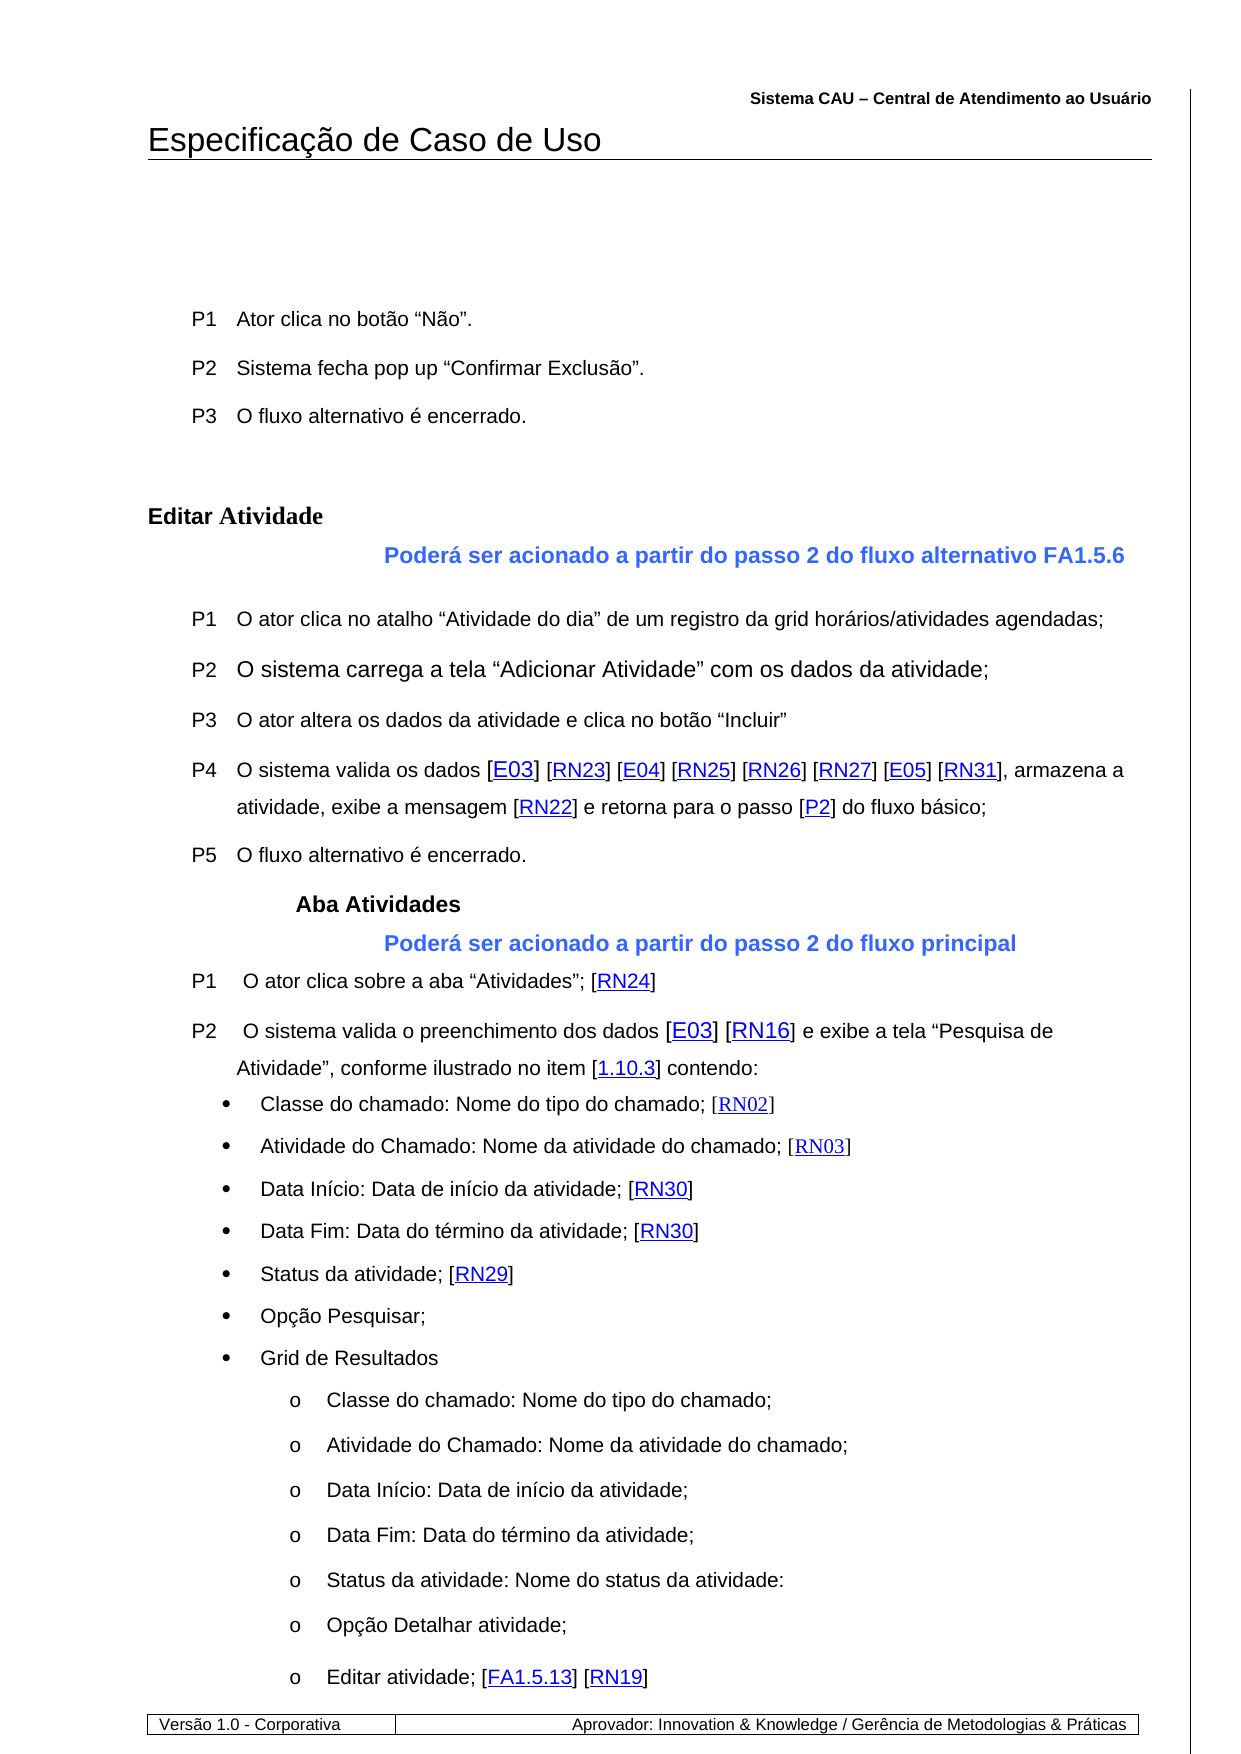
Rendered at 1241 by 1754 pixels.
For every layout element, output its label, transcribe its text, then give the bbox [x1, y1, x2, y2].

list Editar atividade; [FA1.5.13] [RN19] [289, 1664, 1152, 1690]
subtitle Aba Atividades [295, 891, 1152, 918]
list O ator altera os dados da atividade e clica no botão “Incluir” [191, 708, 1152, 732]
text Poderá ser acionado a partir do passo 2 do fluxo principal [384, 930, 1152, 957]
list Classe do chamado: Nome do tipo do chamado; [RN02] [223, 1092, 1152, 1116]
list O sistema carrega a tela “Adicionar Atividade” com os dados da atividade; [191, 656, 1152, 682]
list Atividade do Chamado: Nome da atividade do chamado; [289, 1433, 1152, 1459]
list O sistema valida o preenchimento dos dados [E03] [RN16] e exibe a tela “Pesquisa de Atividade”, conforme ilustrado no item [1.10.3] contendo: [191, 1017, 1152, 1080]
text Poderá ser acionado a partir do passo 2 do fluxo alternativo FA1.5.6 [384, 542, 1152, 568]
list Data Início: Data de início da atividade; [289, 1478, 1152, 1504]
list Atividade do Chamado: Nome da atividade do chamado; [RN03] [223, 1134, 1152, 1158]
list Ator clica no botão “Não”. [191, 307, 1152, 331]
list O fluxo alternativo é encerrado. [191, 404, 1152, 428]
list Status da atividade: Nome do status da atividade: [289, 1568, 1152, 1594]
list O ator clica sobre a aba “Atividades”; [RN24] [191, 969, 1152, 993]
list Data Fim: Data do término da atividade; [RN30] [223, 1219, 1152, 1243]
list O sistema valida os dados [E03] [RN23] [E04] [RN25] [RN26] [RN27] [E05] [RN31], armazena a atividade, exibe a mensagem [RN22] e retorna para o passo [P2] do fluxo básico; [191, 756, 1152, 818]
subtitle Editar Atividade [148, 501, 1152, 529]
list O fluxo alternativo é encerrado. [191, 843, 1152, 867]
list Sistema fecha pop up “Confirmar Exclusão”. [191, 356, 1152, 379]
list Status da atividade; [RN29] [223, 1261, 1152, 1285]
list Opção Pesquisar; [223, 1304, 1152, 1328]
list Grid de Resultados [223, 1346, 1152, 1370]
list Opção Detalhar atividade; [289, 1613, 1152, 1639]
list Classe do chamado: Nome do tipo do chamado; [289, 1388, 1152, 1414]
list O ator clica no atalho “Atividade do dia” de um registro da grid horários/atividades agendadas; [191, 607, 1152, 631]
list Data Fim: Data do término da atividade; [289, 1523, 1152, 1549]
list Data Início: Data de início da atividade; [RN30] [223, 1177, 1152, 1201]
